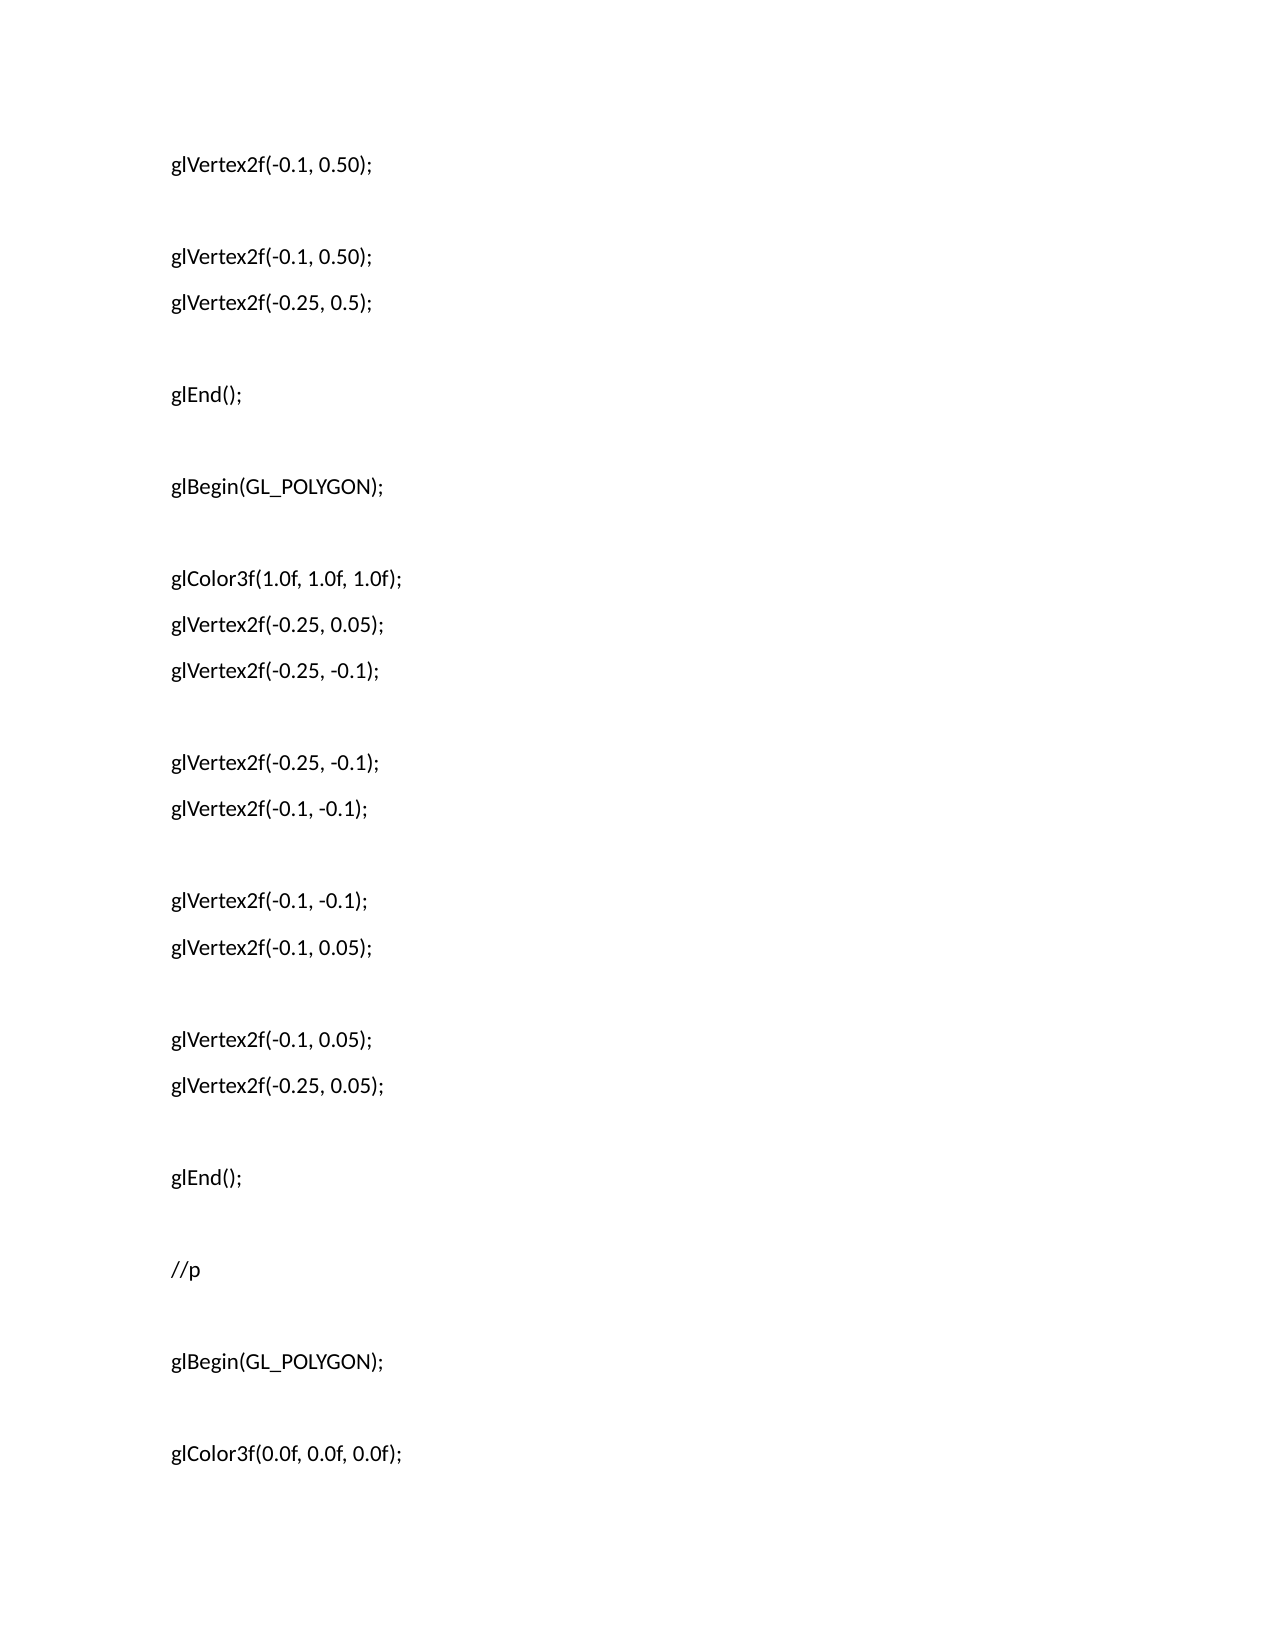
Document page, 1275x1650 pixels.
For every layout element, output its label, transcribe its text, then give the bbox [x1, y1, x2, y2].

text glVertex2f(-0.25, 0.05); [150, 610, 1125, 638]
text glVertex2f(-0.1, 0.50); [150, 242, 1125, 270]
text glVertex2f(-0.1, 0.05); [150, 933, 1125, 961]
text glVertex2f(-0.25, -0.1); [150, 748, 1125, 777]
text glEnd(); [150, 1163, 1125, 1191]
text glVertex2f(-0.1, 0.05); [150, 1025, 1125, 1053]
text glVertex2f(-0.1, -0.1); [150, 794, 1125, 823]
text glEnd(); [150, 380, 1125, 408]
text //p [150, 1255, 1125, 1283]
text glVertex2f(-0.1, -0.1); [150, 887, 1125, 915]
text glBegin(GL_POLYGON); [150, 1347, 1125, 1375]
text glVertex2f(-0.25, -0.1); [150, 656, 1125, 684]
text glVertex2f(-0.25, 0.05); [150, 1071, 1125, 1099]
text glBegin(GL_POLYGON); [150, 472, 1125, 500]
text glColor3f(1.0f, 1.0f, 1.0f); [150, 564, 1125, 592]
text glVertex2f(-0.25, 0.5); [150, 288, 1125, 316]
text glVertex2f(-0.1, 0.50); [150, 150, 1125, 178]
text glColor3f(0.0f, 0.0f, 0.0f); [150, 1439, 1125, 1467]
